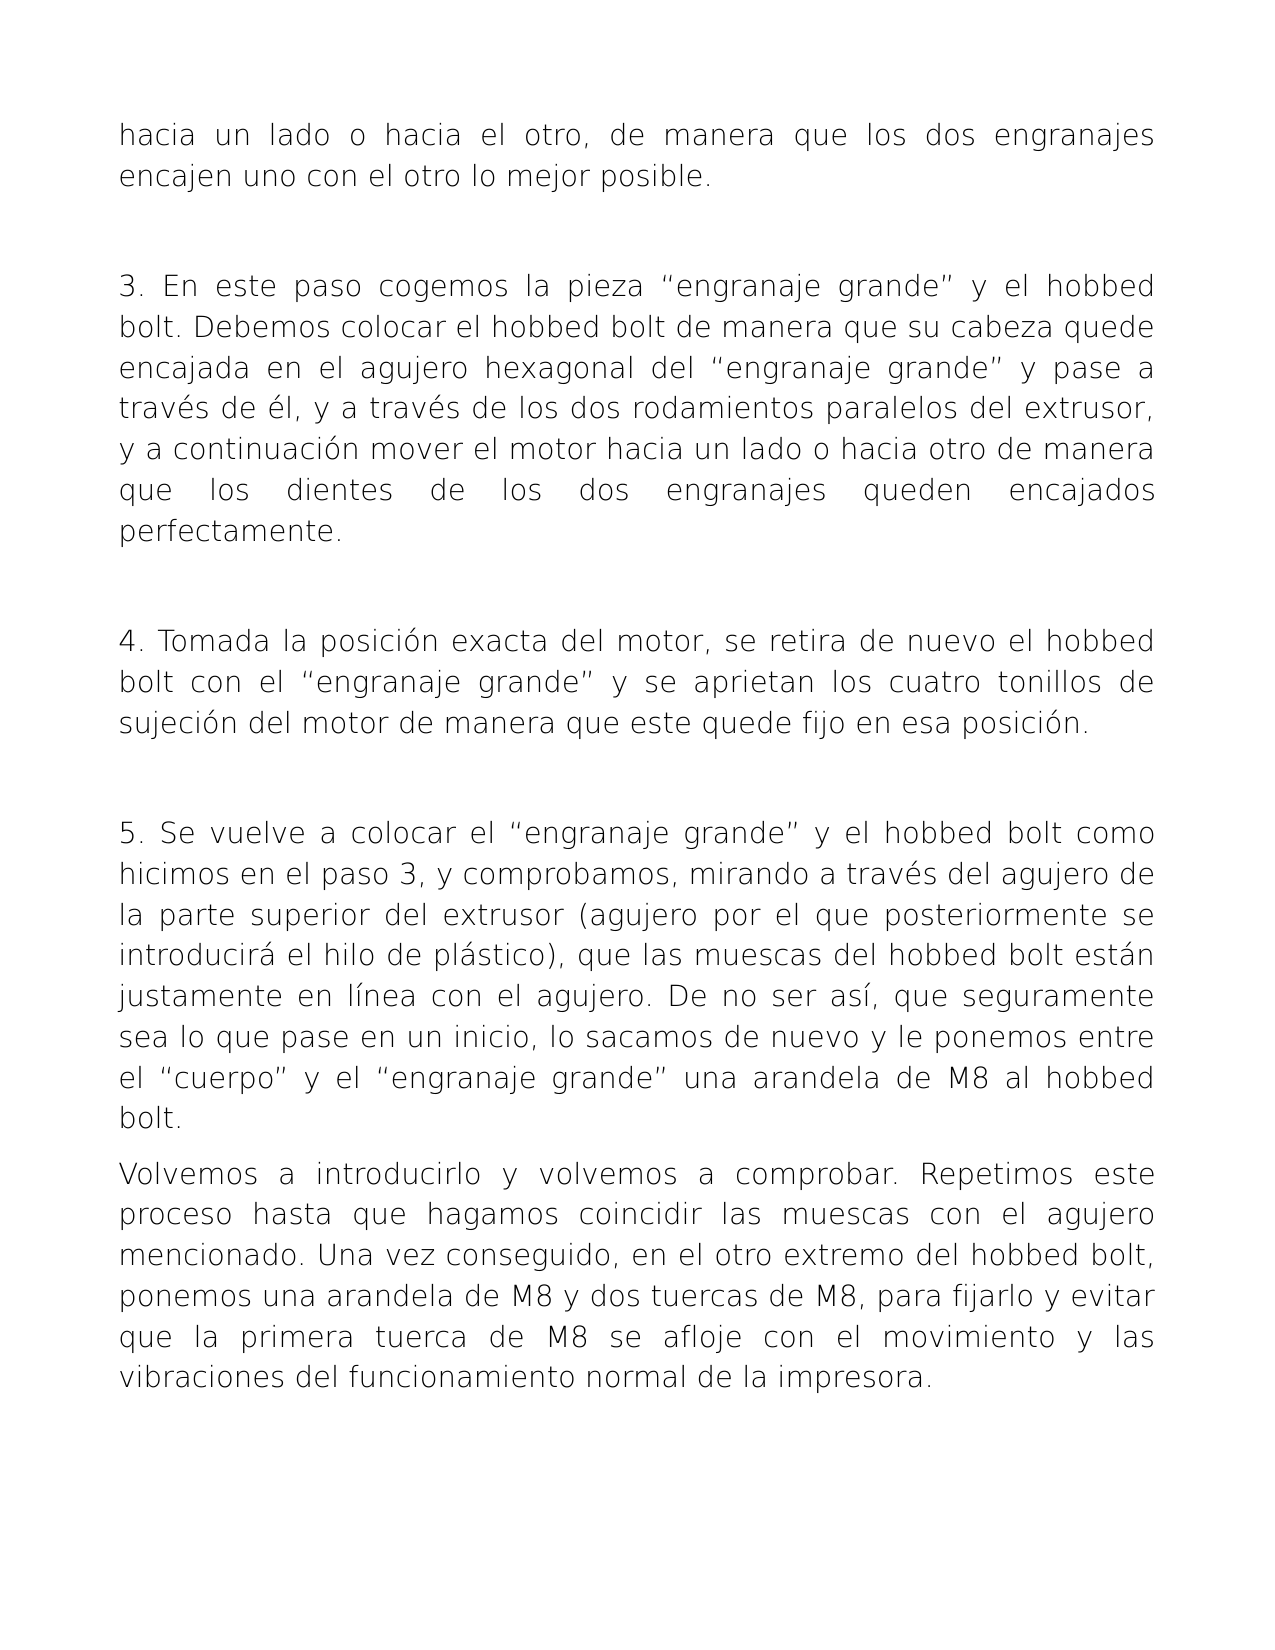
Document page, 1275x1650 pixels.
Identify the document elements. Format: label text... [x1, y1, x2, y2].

text Volvemos a introducirlo y volvemos a comprobar. Repetimos este proceso hasta que hagamos coincidir las muescas con el agujero mencionado. Una vez conseguido, en el otro extremo del hobbed bolt, ponemos una arandela de M8 y dos tuercas de M8, para fijarlo y evitar que la primera tuerca de M8 se afloje con el movimiento y las vibraciones del funcionamiento normal de la impresora. [118, 1157, 1157, 1394]
text 5. Se vuelve a colocar el “engranaje grande” y el hobbed bolt como hicimos en el paso 3, y comprobamos, mirando a través del agujero de la parte superior del extrusor (agujero por el que posteriormente se introducirá el hilo de plástico), que las muescas del hobbed bolt están justamente en línea con el agujero. De no ser así, que seguramente sea lo que pase en un inicio, lo sacamos de nuevo y le ponemos entre el “cuerpo” y el “engranaje grande” una arandela de M8 al hobbed bolt. [118, 817, 1157, 1136]
text hacia un lado o hacia el otro, de manera que los dos engranajes encajen uno con el otro lo mejor posible. [118, 118, 1157, 193]
text 4. Tomada la posición exacta del motor, se retira de nuevo el hobbed bolt con el “engranaje grande” y se aprietan los cuatro tonillos de sujeción del motor de manera que este quede fijo en esa posición. [118, 624, 1157, 740]
text 3. En este paso cogemos la pieza “engranaje grande” y el hobbed bolt. Debemos colocar el hobbed bolt de manera que su cabeza quede encajada en el agujero hexagonal del “engranaje grande” y pase a través de él, y a través de los dos rodamientos paralelos del extrusor, y a continuación mover el motor hacia un lado o hacia otro de manera que los dientes de los dos engranajes queden encajados perfectamente. [118, 269, 1157, 548]
